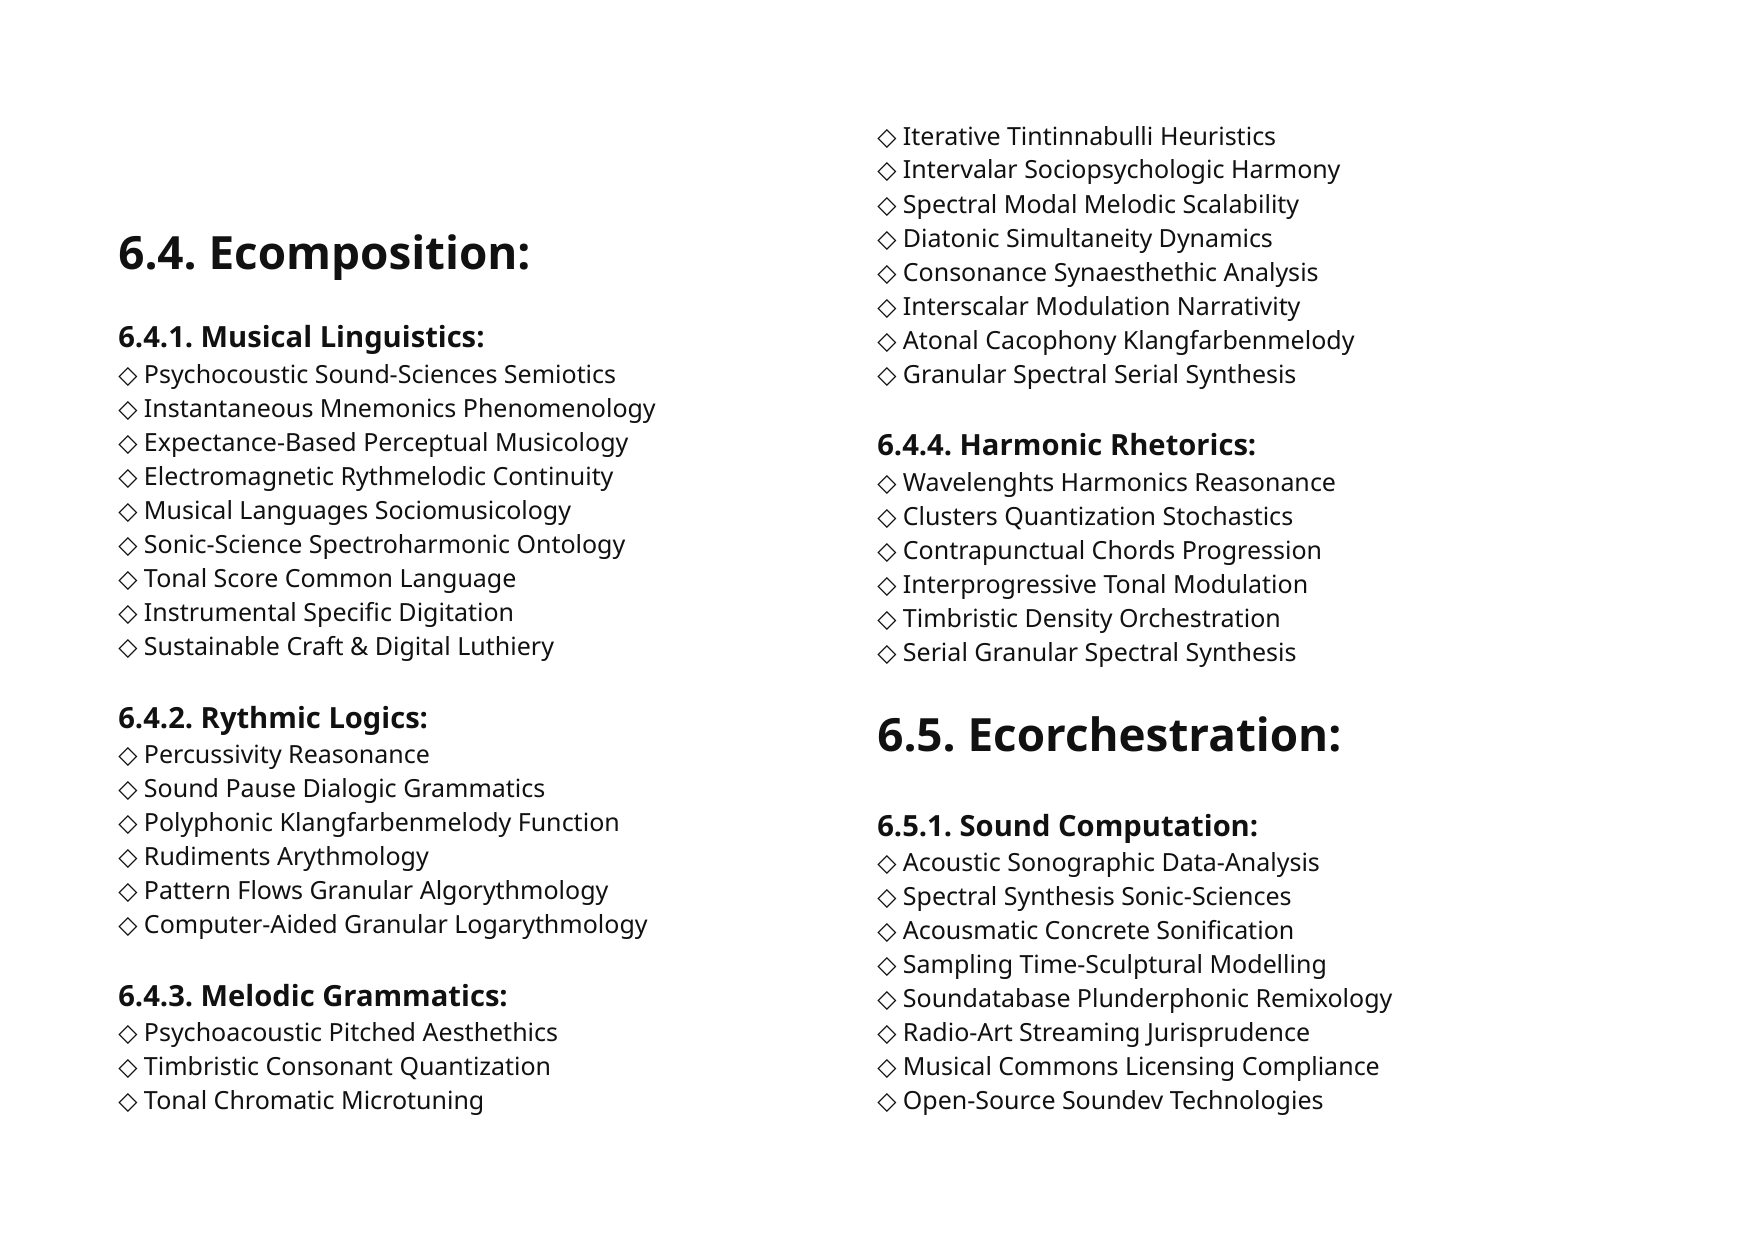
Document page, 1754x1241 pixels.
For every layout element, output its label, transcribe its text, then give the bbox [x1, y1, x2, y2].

text ◇ Clusters Quantization Stochastics [877, 498, 1636, 532]
text ◇ Sustainable Craft & Digital Luthiery [118, 629, 877, 663]
text 6.4. Ecomposition: [118, 220, 877, 283]
text ◇ Pattern Flows Granular Algorythmology [118, 873, 877, 907]
text ◇ Instantaneous Mnemonics Phenomenology [118, 391, 877, 424]
text ◇ Soundatabase Plunderphonic Remixology [877, 981, 1636, 1015]
text ◇ Tonal Score Common Language [118, 561, 877, 595]
text ◇ Psychocoustic Sound-Sciences Semiotics [118, 356, 877, 391]
text ◇ Polyphonic Klangfarbenmelody Function [118, 805, 877, 839]
text ◇ Interprogressive Tonal Modulation [877, 567, 1636, 601]
text ◇ Electromagnetic Rythmelodic Continuity [118, 459, 877, 493]
text ◇ Open-Source Soundev Technologies [877, 1083, 1636, 1117]
text ◇ Timbristic Density Orchestration [877, 601, 1636, 635]
text ◇ Timbristic Consonant Quantization [118, 1049, 877, 1083]
text ◇ Radio-Art Streaming Jurisprudence [877, 1015, 1636, 1049]
text ◇ Contrapunctual Chords Progression [877, 532, 1636, 567]
text ◇ Sound Pause Dialogic Grammatics [118, 771, 877, 805]
text ◇ Musical Commons Licensing Compliance [877, 1049, 1636, 1083]
text ◇ Sonic-Science Spectroharmonic Ontology [118, 527, 877, 561]
text ◇ Psychoacoustic Pitched Aesthethics [118, 1015, 877, 1049]
text ◇ Wavelenghts Harmonics Reasonance [877, 464, 1636, 498]
text ◇ Percussivity Reasonance [118, 737, 877, 771]
text 6.4.3. Melodic Grammatics: [118, 975, 877, 1015]
text 6.5. Ecorchestration: [877, 703, 1636, 765]
text ◇ Diatonic Simultaneity Dynamics [877, 220, 1636, 254]
text ◇ Consonance Synaesthethic Analysis [877, 254, 1636, 288]
text ◇ Sampling Time-Sculptural Modelling [877, 947, 1636, 981]
text ◇ Intervalar Sociopsychologic Harmony [877, 152, 1636, 186]
text ◇ Spectral Modal Melodic Scalability [877, 186, 1636, 220]
text ◇ Interscalar Modulation Narrativity [877, 288, 1636, 322]
text ◇ Computer-Aided Granular Logarythmology [118, 907, 877, 941]
text ◇ Acoustic Sonographic Data-Analysis [877, 844, 1636, 879]
text ◇ Tonal Chromatic Microtuning [118, 1083, 877, 1117]
text ◇ Instrumental Specific Digitation [118, 595, 877, 629]
text ◇ Iterative Tintinnabulli Heuristics [877, 118, 1636, 152]
text 6.4.4. Harmonic Rhetorics: [877, 425, 1636, 464]
text 6.4.2. Rythmic Logics: [118, 697, 877, 737]
text 6.5.1. Sound Computation: [877, 805, 1636, 844]
text ◇ Expectance-Based Perceptual Musicology [118, 424, 877, 459]
text 6.4.1. Musical Linguistics: [118, 317, 877, 356]
text ◇ Atonal Cacophony Klangfarbenmelody [877, 322, 1636, 357]
text ◇ Musical Languages Sociomusicology [118, 493, 877, 527]
text ◇ Rudiments Arythmology [118, 839, 877, 873]
text ◇ Spectral Synthesis Sonic-Sciences [877, 879, 1636, 913]
text ◇ Granular Spectral Serial Synthesis [877, 357, 1636, 391]
text ◇ Serial Granular Spectral Synthesis [877, 635, 1636, 669]
text ◇ Acousmatic Concrete Sonification [877, 913, 1636, 947]
